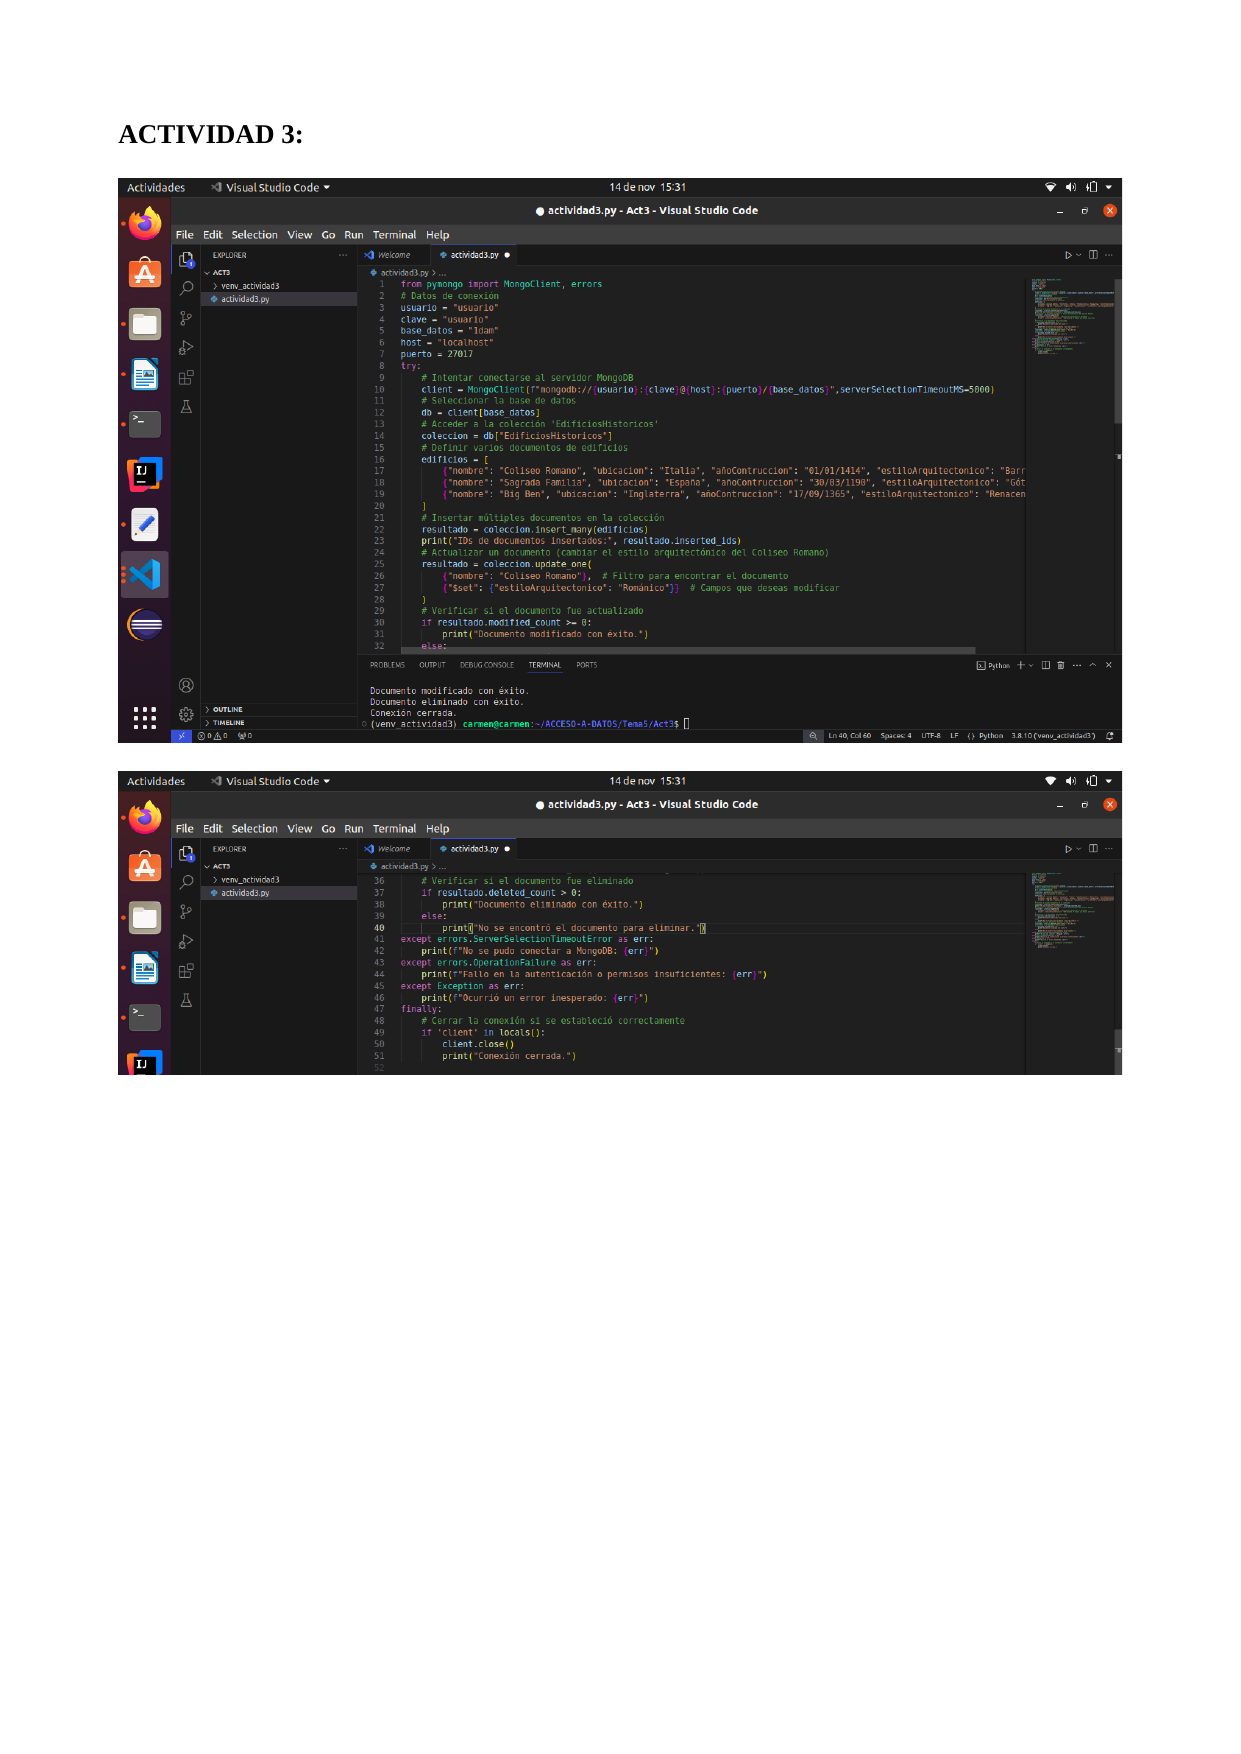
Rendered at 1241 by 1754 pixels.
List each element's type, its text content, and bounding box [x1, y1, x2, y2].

picture [118, 178, 1123, 743]
text ACTIVIDAD 3: [118, 118, 1122, 149]
picture [118, 771, 1123, 1075]
